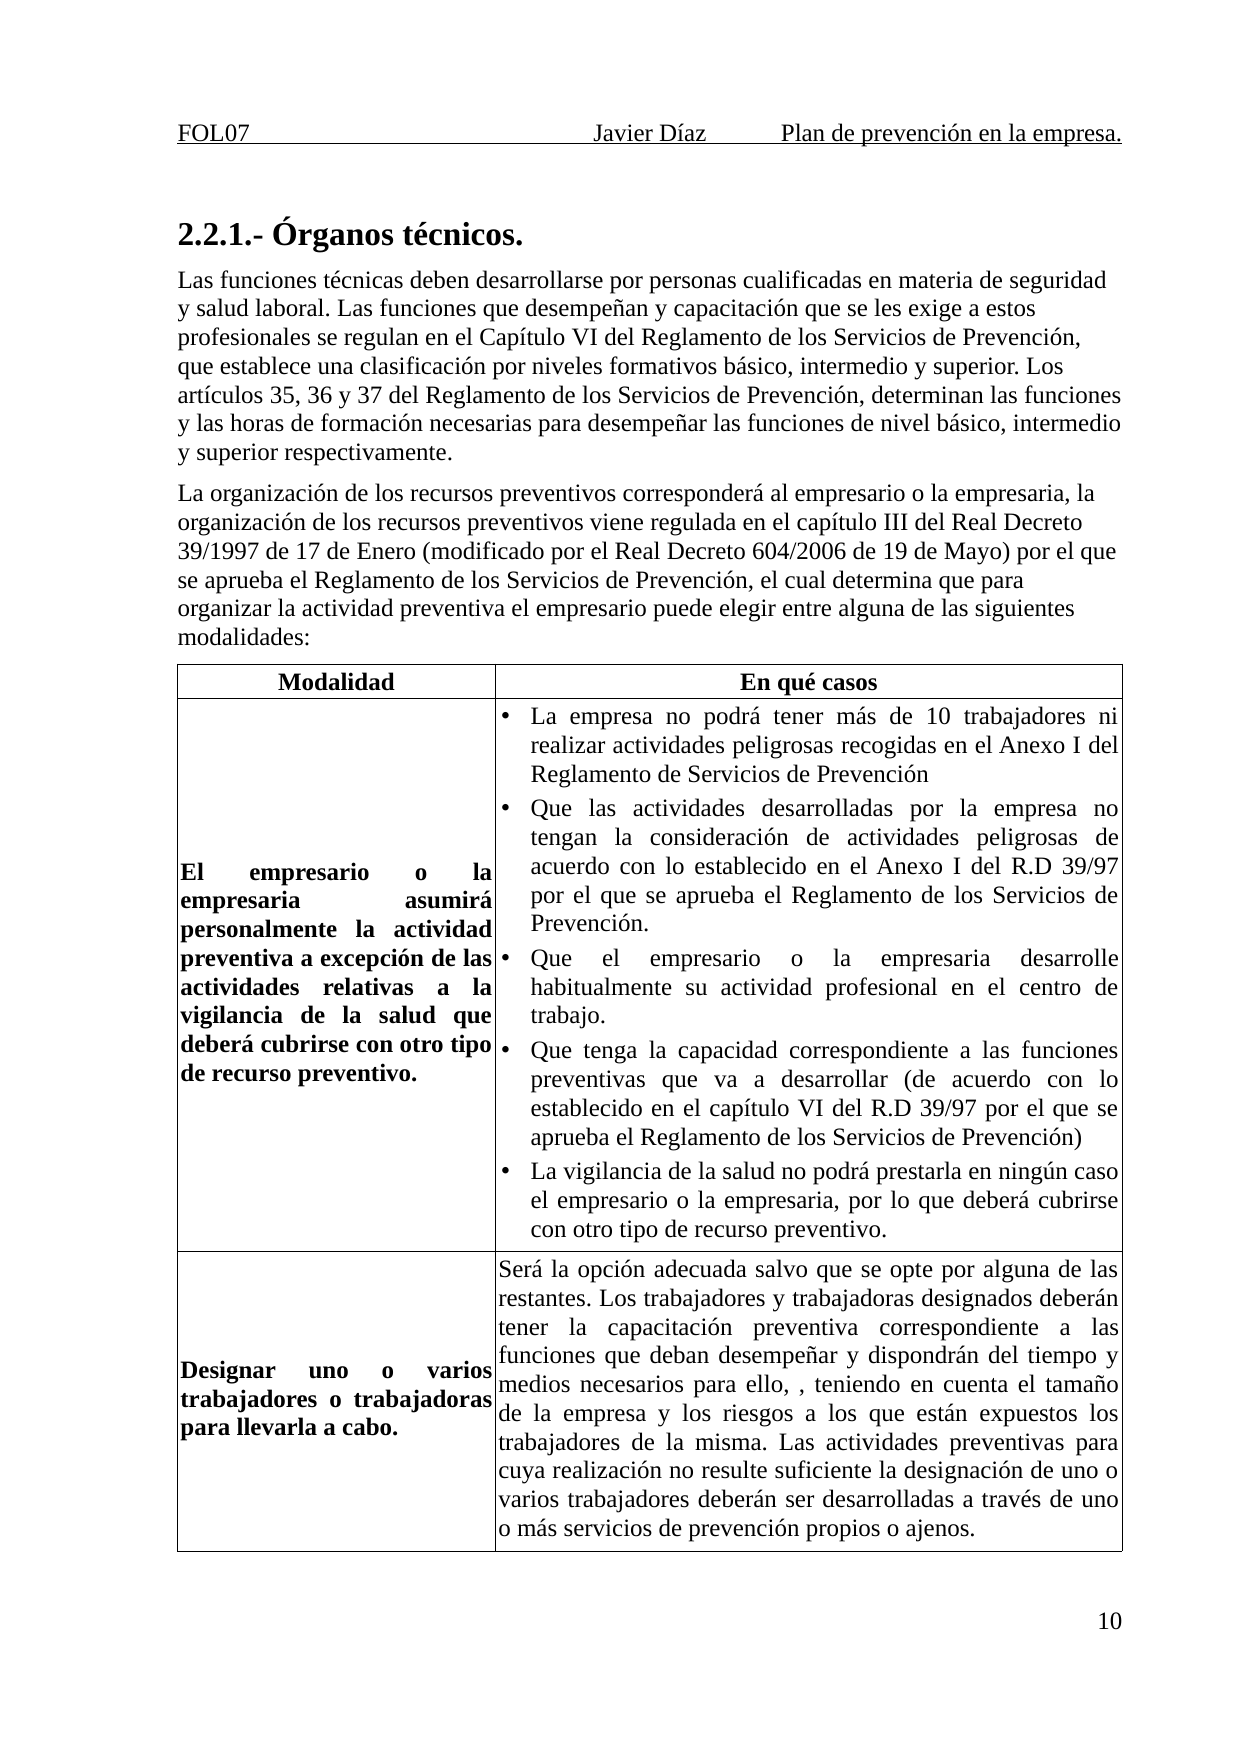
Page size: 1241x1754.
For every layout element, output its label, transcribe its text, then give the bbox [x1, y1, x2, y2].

text La organización de los recursos preventivos corresponderá al empresario o la empresaria, la organización de los recursos preventivos viene regulada en el capítulo III del Real Decreto 39/1997 de 17 de Enero (modificado por el Real Decreto 604/2006 de 19 de Mayo) por el que se aprueba el Reglamento de los Servicios de Prevención, el cual determina que para organizar la actividad preventiva el empresario puede elegir entre alguna de las siguientes modalidades: [177, 478, 1122, 651]
table_cell La empresa no podrá tener más de 10 trabajadores ni realizar actividades peligrosas recogidas en el Anexo I del Reglamento de Servicios de Prevención Que las actividades desarrolladas por la empresa no tengan la consideración de actividades peligrosas de acuerdo con lo establecido en el Anexo I del R.D 39/97 por el que se aprueba el Reglamento de los Servicios de Prevención. Que el empresario o la empresaria desarrolle habitualmente su actividad profesional en el centro de trabajo. Que tenga la capacidad correspondiente a las funciones preventivas que va a desarrollar (de acuerdo con lo establecido en el capítulo VI del R.D 39/97 por el que se aprueba el Reglamento de los Servicios de Prevención) La vigilancia de la salud no podrá prestarla en ningún caso el empresario o la empresaria, por lo que deberá cubrirse con otro tipo de recurso preventivo. [496, 699, 1122, 1251]
subtitle 2.2.1.- Órganos técnicos. [177, 214, 1122, 252]
table_cell El empresario o la empresaria asumirá personalmente la actividad preventiva a excepción de las actividades relativas a la vigilancia de la salud que deberá cubrirse con otro tipo de recurso preventivo. [178, 699, 495, 1251]
table_cell Será la opción adecuada salvo que se opte por alguna de las restantes. Los trabajadores y trabajadoras designados deberán tener la capacitación preventiva correspondiente a las funciones que deban desempeñar y dispondrán del tiempo y medios necesarios para ello, , teniendo en cuenta el tamaño de la empresa y los riesgos a los que están expuestos los trabajadores de la misma. Las actividades preventivas para cuya realización no resulte suficiente la designación de uno o varios trabajadores deberán ser desarrolladas a través de uno o más servicios de prevención propios o ajenos. [496, 1252, 1122, 1551]
table_header Modalidad [178, 665, 495, 698]
text Las funciones técnicas deben desarrollarse por personas cualificadas en materia de seguridad y salud laboral. Las funciones que desempeñan y capacitación que se les exige a estos profesionales se regulan en el Capítulo VI del Reglamento de los Servicios de Prevención, que establece una clasificación por niveles formativos básico, intermedio y superior. Los artículos 35, 36 y 37 del Reglamento de los Servicios de Prevención, determinan las funciones y las horas de formación necesarias para desempeñar las funciones de nivel básico, intermedio y superior respectivamente. [177, 265, 1122, 466]
table_cell Designar uno o varios trabajadores o trabajadoras para llevarla a cabo. [178, 1252, 495, 1551]
table_header En qué casos [496, 665, 1122, 698]
